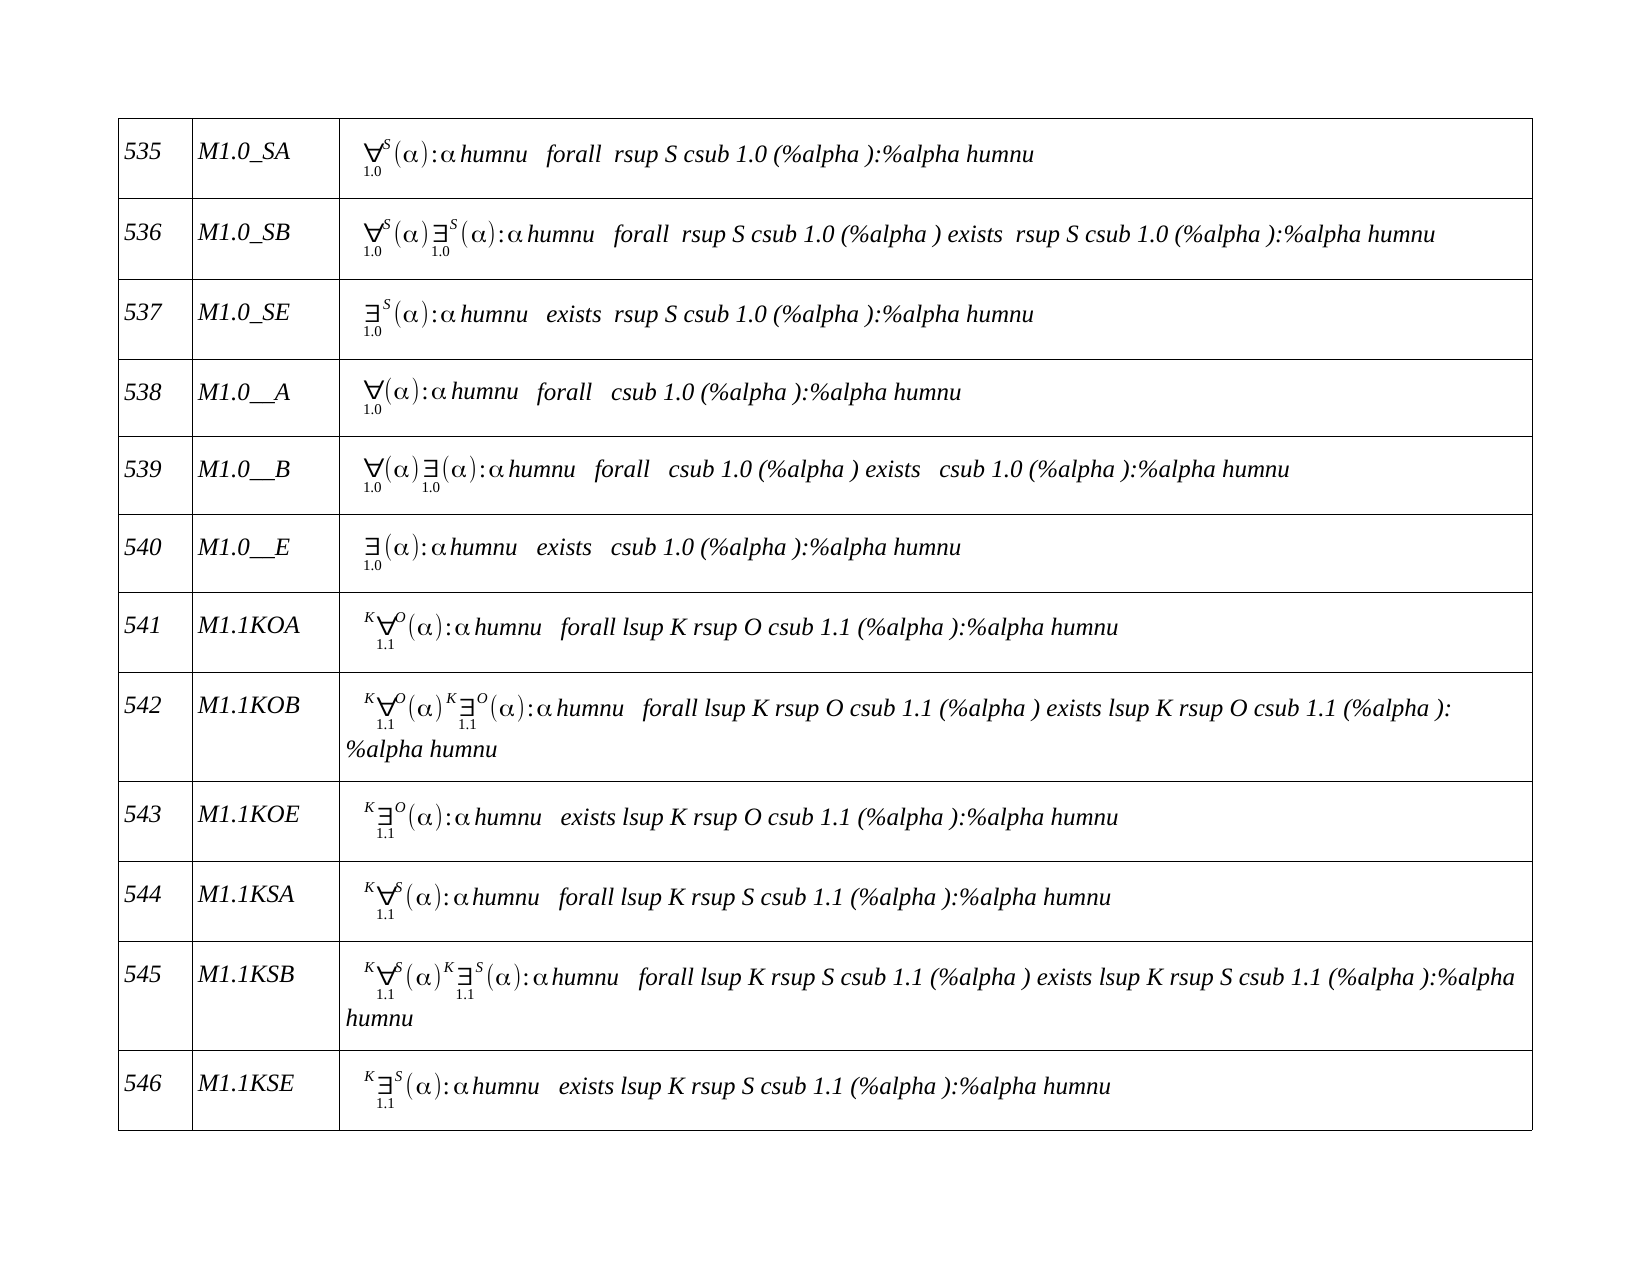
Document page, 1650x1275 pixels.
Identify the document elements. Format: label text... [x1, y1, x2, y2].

table_cell exists csub 1.0 (%alpha ):%alpha humnu [340, 515, 1532, 592]
table_cell 538 [119, 360, 192, 436]
table_cell M1.0_SB [193, 199, 339, 278]
table_cell M1.0_SE [193, 280, 339, 359]
table_cell M1.0__A [193, 360, 339, 436]
table_cell 539 [119, 437, 192, 514]
table_cell 542 [119, 673, 192, 781]
table_cell M1.1KSE [193, 1051, 339, 1130]
table_cell 540 [119, 515, 192, 592]
table_cell forall csub 1.0 (%alpha ) exists csub 1.0 (%alpha ):%alpha humnu [340, 437, 1532, 514]
table_cell 535 [119, 119, 192, 198]
table_cell forall rsup S csub 1.0 (%alpha ):%alpha humnu [340, 119, 1532, 198]
table_cell M1.0__E [193, 515, 339, 592]
table_cell forall lsup K rsup O csub 1.1 (%alpha ) exists lsup K rsup O csub 1.1 (%alpha ):%alpha humnu [340, 673, 1532, 781]
table_cell exists lsup K rsup O csub 1.1 (%alpha ):%alpha humnu [340, 782, 1532, 861]
table_cell 537 [119, 280, 192, 359]
table_cell M1.1KSB [193, 942, 339, 1050]
table_cell exists rsup S csub 1.0 (%alpha ):%alpha humnu [340, 280, 1532, 359]
table_cell 546 [119, 1051, 192, 1130]
table_cell forall lsup K rsup O csub 1.1 (%alpha ):%alpha humnu [340, 593, 1532, 672]
table_cell exists lsup K rsup S csub 1.1 (%alpha ):%alpha humnu [340, 1051, 1532, 1130]
table_cell 541 [119, 593, 192, 672]
table_cell 544 [119, 862, 192, 941]
table_cell forall lsup K rsup S csub 1.1 (%alpha ):%alpha humnu [340, 862, 1532, 941]
table_cell 543 [119, 782, 192, 861]
table_cell 536 [119, 199, 192, 278]
table_cell M1.1KSA [193, 862, 339, 941]
table_cell forall rsup S csub 1.0 (%alpha ) exists rsup S csub 1.0 (%alpha ):%alpha humnu [340, 199, 1532, 278]
table_cell M1.1KOB [193, 673, 339, 781]
table_cell M1.0__B [193, 437, 339, 514]
table_cell M1.0_SA [193, 119, 339, 198]
table_cell forall csub 1.0 (%alpha ):%alpha humnu [340, 360, 1532, 436]
table_cell 545 [119, 942, 192, 1050]
table_cell M1.1KOA [193, 593, 339, 672]
table_cell M1.1KOE [193, 782, 339, 861]
table_cell forall lsup K rsup S csub 1.1 (%alpha ) exists lsup K rsup S csub 1.1 (%alpha ):%alpha humnu [340, 942, 1532, 1050]
